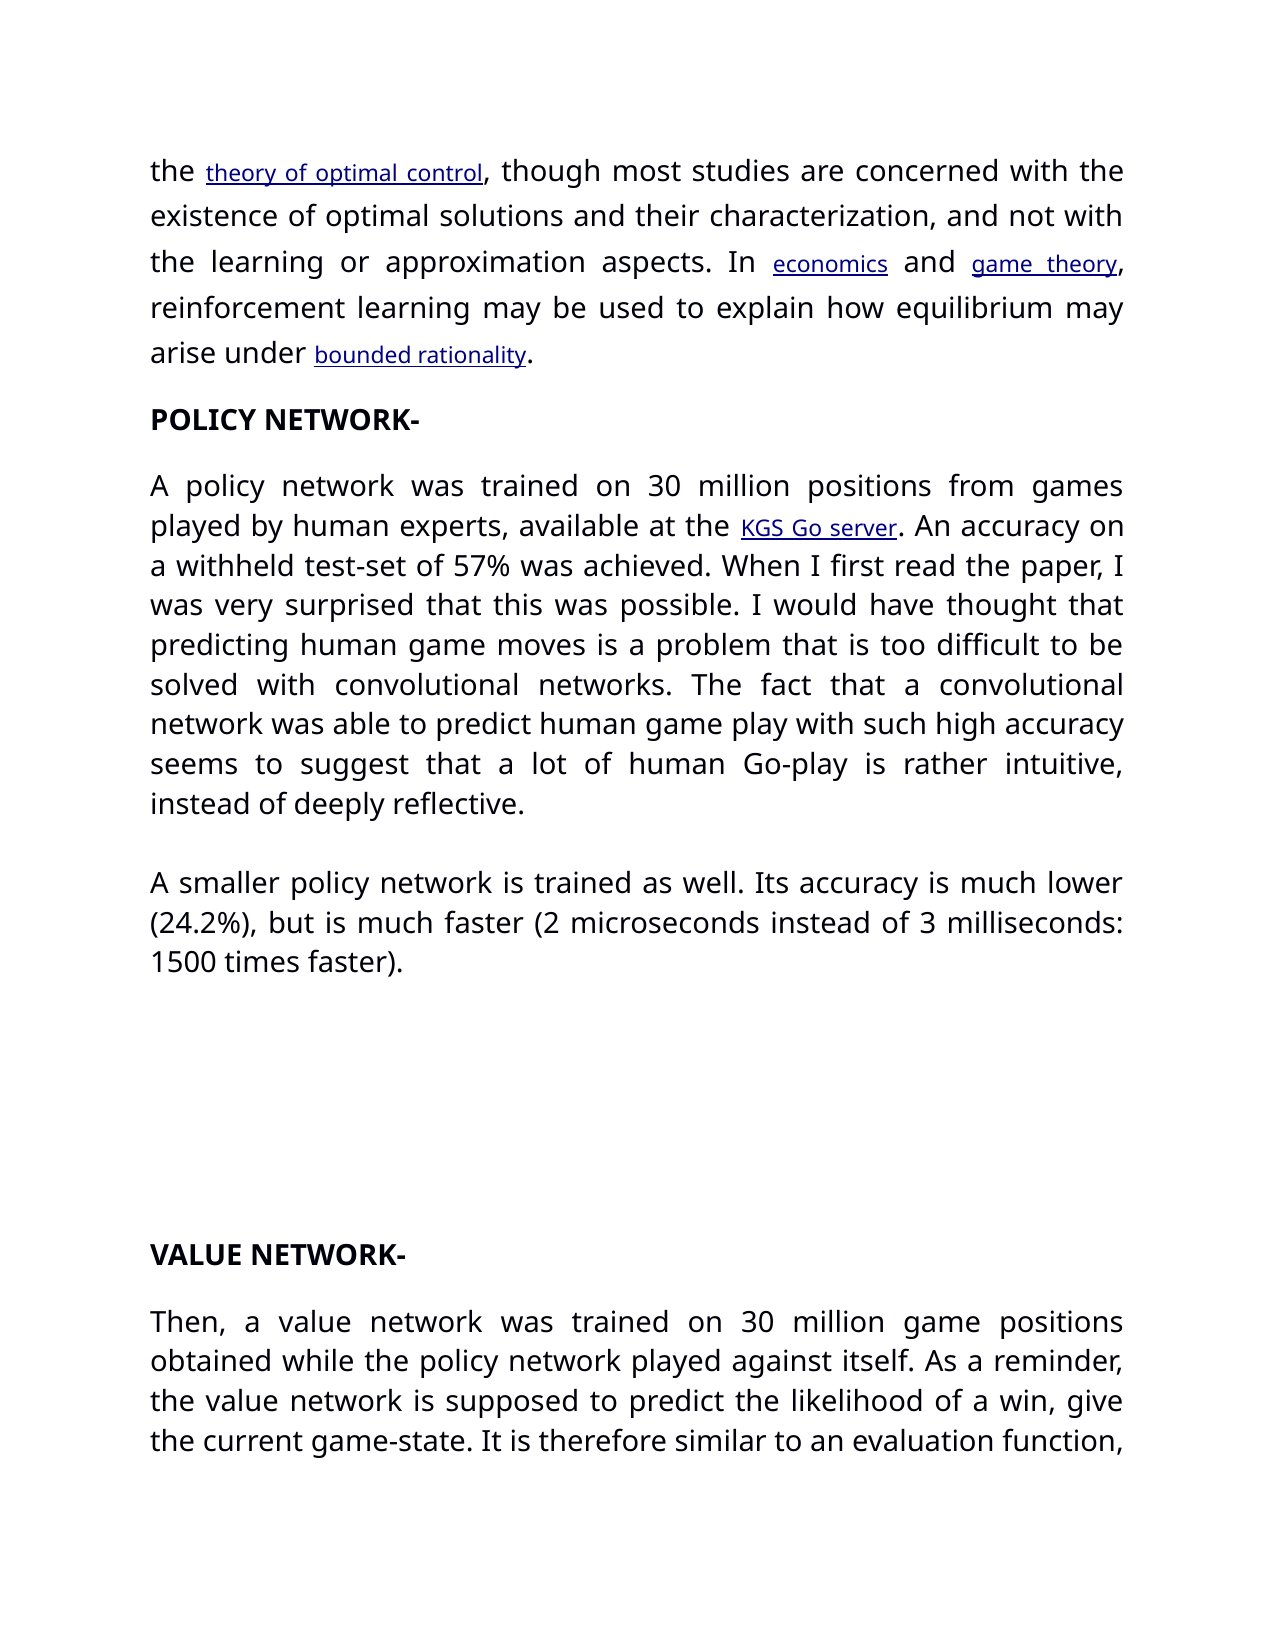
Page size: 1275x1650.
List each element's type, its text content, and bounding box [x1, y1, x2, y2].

text VALUE NETWORK- [150, 1234, 1125, 1274]
text the theory of optimal control, though most studies are concerned with the existence of optimal solutions and their characterization, and not with the learning or approximation aspects. In economics and game theory, reinforcement learning may be used to explain how equilibrium may arise under bounded rationality. [150, 150, 1125, 372]
text POLICY NETWORK- [150, 399, 1125, 439]
text Then, a value network was trained on 30 million game positions obtained while the policy network played against itself. As a reminder, the value network is supposed to predict the likelihood of a win, give the current game-state. It is therefore similar to an evaluation function, [150, 1301, 1125, 1460]
text A smaller policy network is trained as well. Its accuracy is much lower (24.2%), but is much faster (2 microseconds instead of 3 milliseconds: 1500 times faster). [150, 862, 1125, 981]
text A policy network was trained on 30 million positions from games played by human experts, available at the KGS Go server. An accuracy on a withheld test-set of 57% was achieved. When I first read the paper, I was very surprised that this was possible. I would have thought that predicting human game moves is a problem that is too difficult to be solved with convolutional networks. The fact that a convolutional network was able to predict human game play with such high accuracy seems to suggest that a lot of human Go-play is rather intuitive, instead of deeply reflective. [150, 465, 1125, 823]
